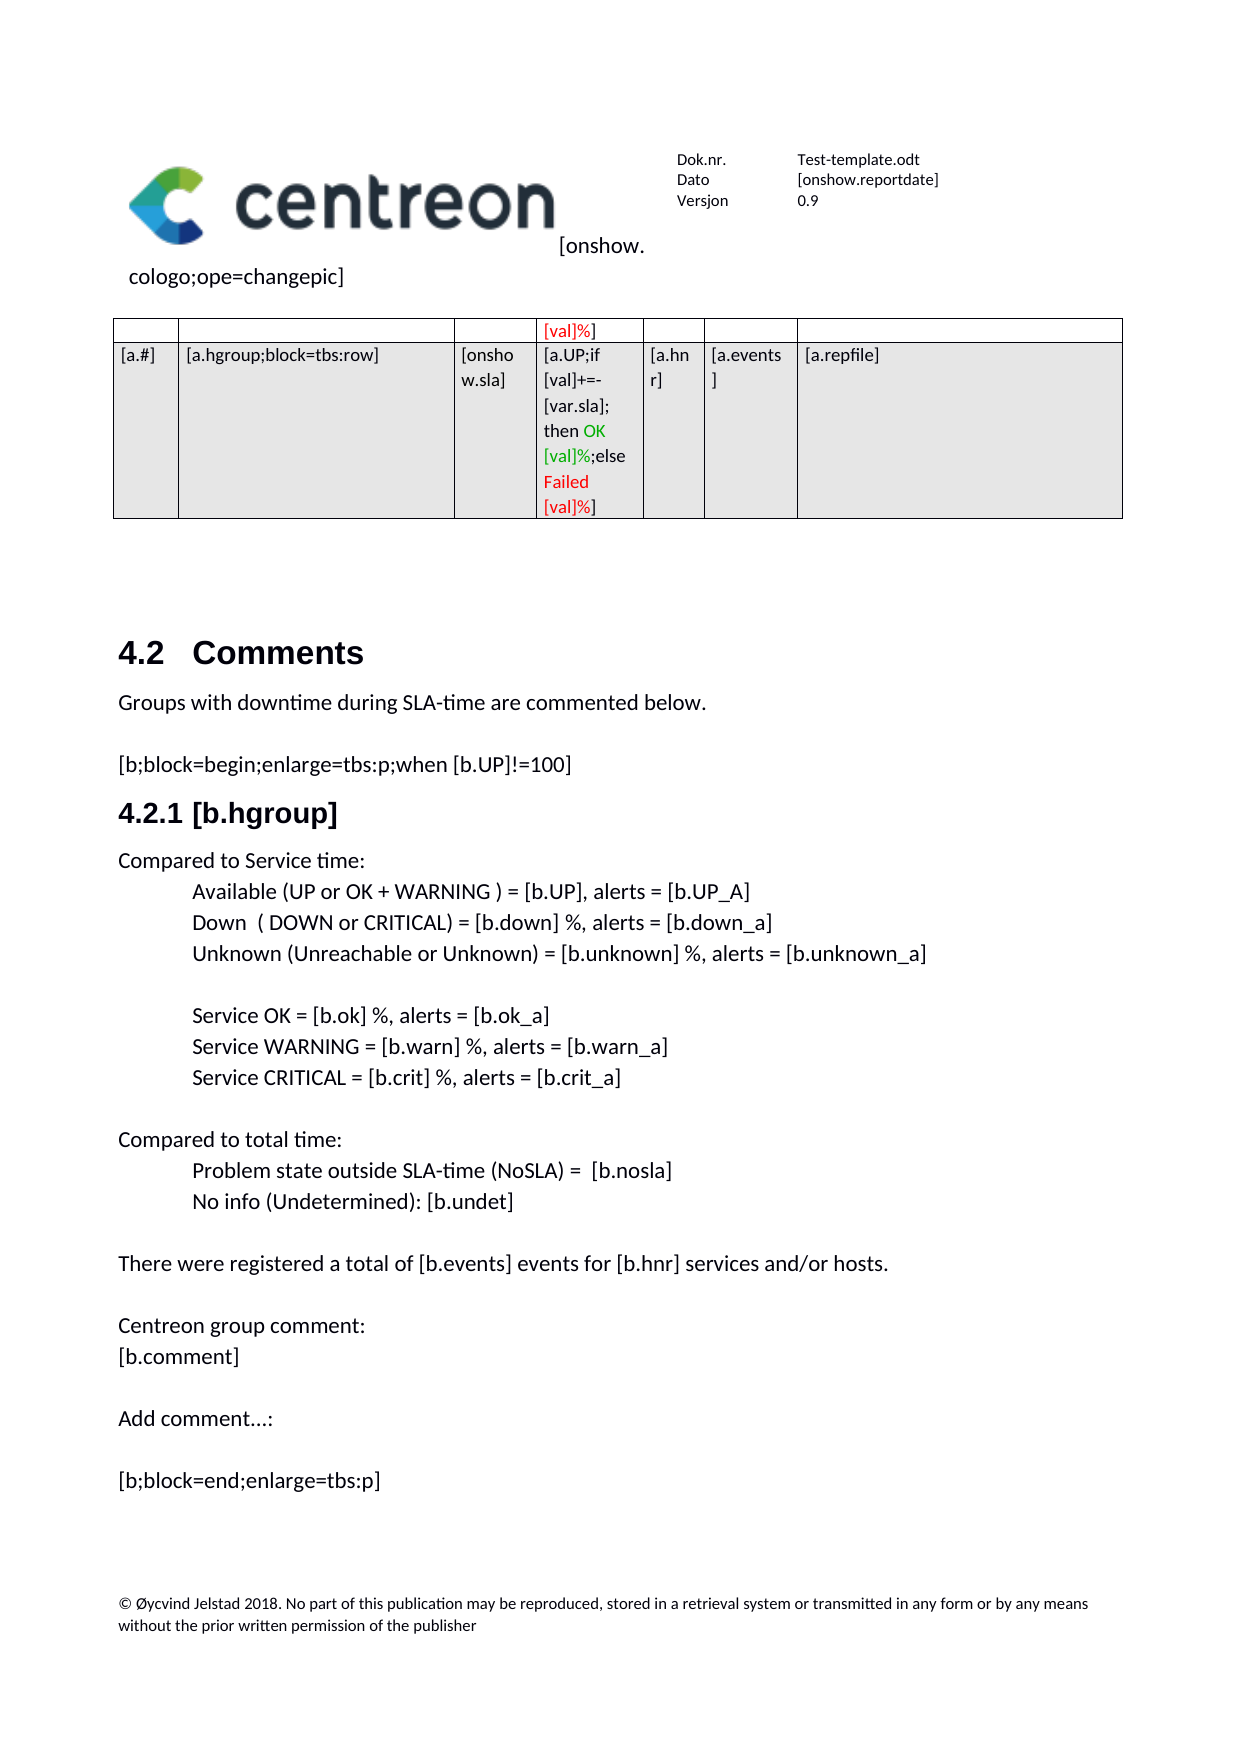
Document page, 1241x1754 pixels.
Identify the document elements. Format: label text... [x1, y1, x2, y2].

text [b;block=begin;enlarge=tbs:p;when [b.UP]!=100] [118, 751, 1122, 778]
table_cell [val]%] [537, 319, 643, 342]
table_cell [a.hnr] [644, 343, 704, 518]
text Service WARNING = [b.warn] %, alerts = [b.warn_a] [118, 1032, 1122, 1060]
text Available (UP or OK + WARNING ) = [b.UP], alerts = [b.UP_A] [118, 877, 1122, 905]
text There were registered a total of [b.events] events for [b.hnr] services and/or hosts. [118, 1249, 1122, 1277]
subtitle [b.hgroup] [118, 796, 1122, 830]
table_cell [705, 319, 797, 342]
text [b;block=end;enlarge=tbs:p] [118, 1467, 1122, 1495]
text Service CRITICAL = [b.crit] %, alerts = [b.crit_a] [118, 1063, 1122, 1091]
table_cell [a.UP;if [val]+=-[var.sla]; then OK [val]%;else Failed [val]%] [537, 343, 643, 518]
table_cell [a.events] [705, 343, 797, 518]
text [b.comment] [118, 1342, 1122, 1371]
table_cell [179, 319, 454, 342]
text Groups with downtime during SLA-time are commented below. [118, 688, 1122, 716]
table_cell [a.#] [114, 343, 178, 518]
text Compared to total time: [118, 1125, 1122, 1153]
picture [128, 149, 559, 254]
table_cell [a.repfile] [798, 343, 1122, 518]
text Compared to Service time: [118, 846, 1122, 874]
text Down ( DOWN or CRITICAL) = [b.down] %, alerts = [b.down_a] [118, 908, 1122, 936]
text Unknown (Unreachable or Unknown) = [b.unknown] %, alerts = [b.unknown_a] [118, 939, 1122, 967]
text Add comment...: [118, 1404, 1122, 1433]
table_cell [114, 319, 178, 342]
table_cell [798, 319, 1122, 342]
text Service OK = [b.ok] %, alerts = [b.ok_a] [118, 1001, 1122, 1029]
table_cell [onshow.sla] [455, 343, 536, 518]
table_cell [455, 319, 536, 342]
table_cell [a.hgroup;block=tbs:row] [179, 343, 454, 518]
table_cell [644, 319, 704, 342]
subtitle Comments [118, 633, 1122, 672]
text Centreon group comment: [118, 1311, 1122, 1339]
text No info (Undetermined): [b.undet] [118, 1187, 1122, 1215]
text Problem state outside SLA-time (NoSLA) = [b.nosla] [118, 1156, 1122, 1184]
